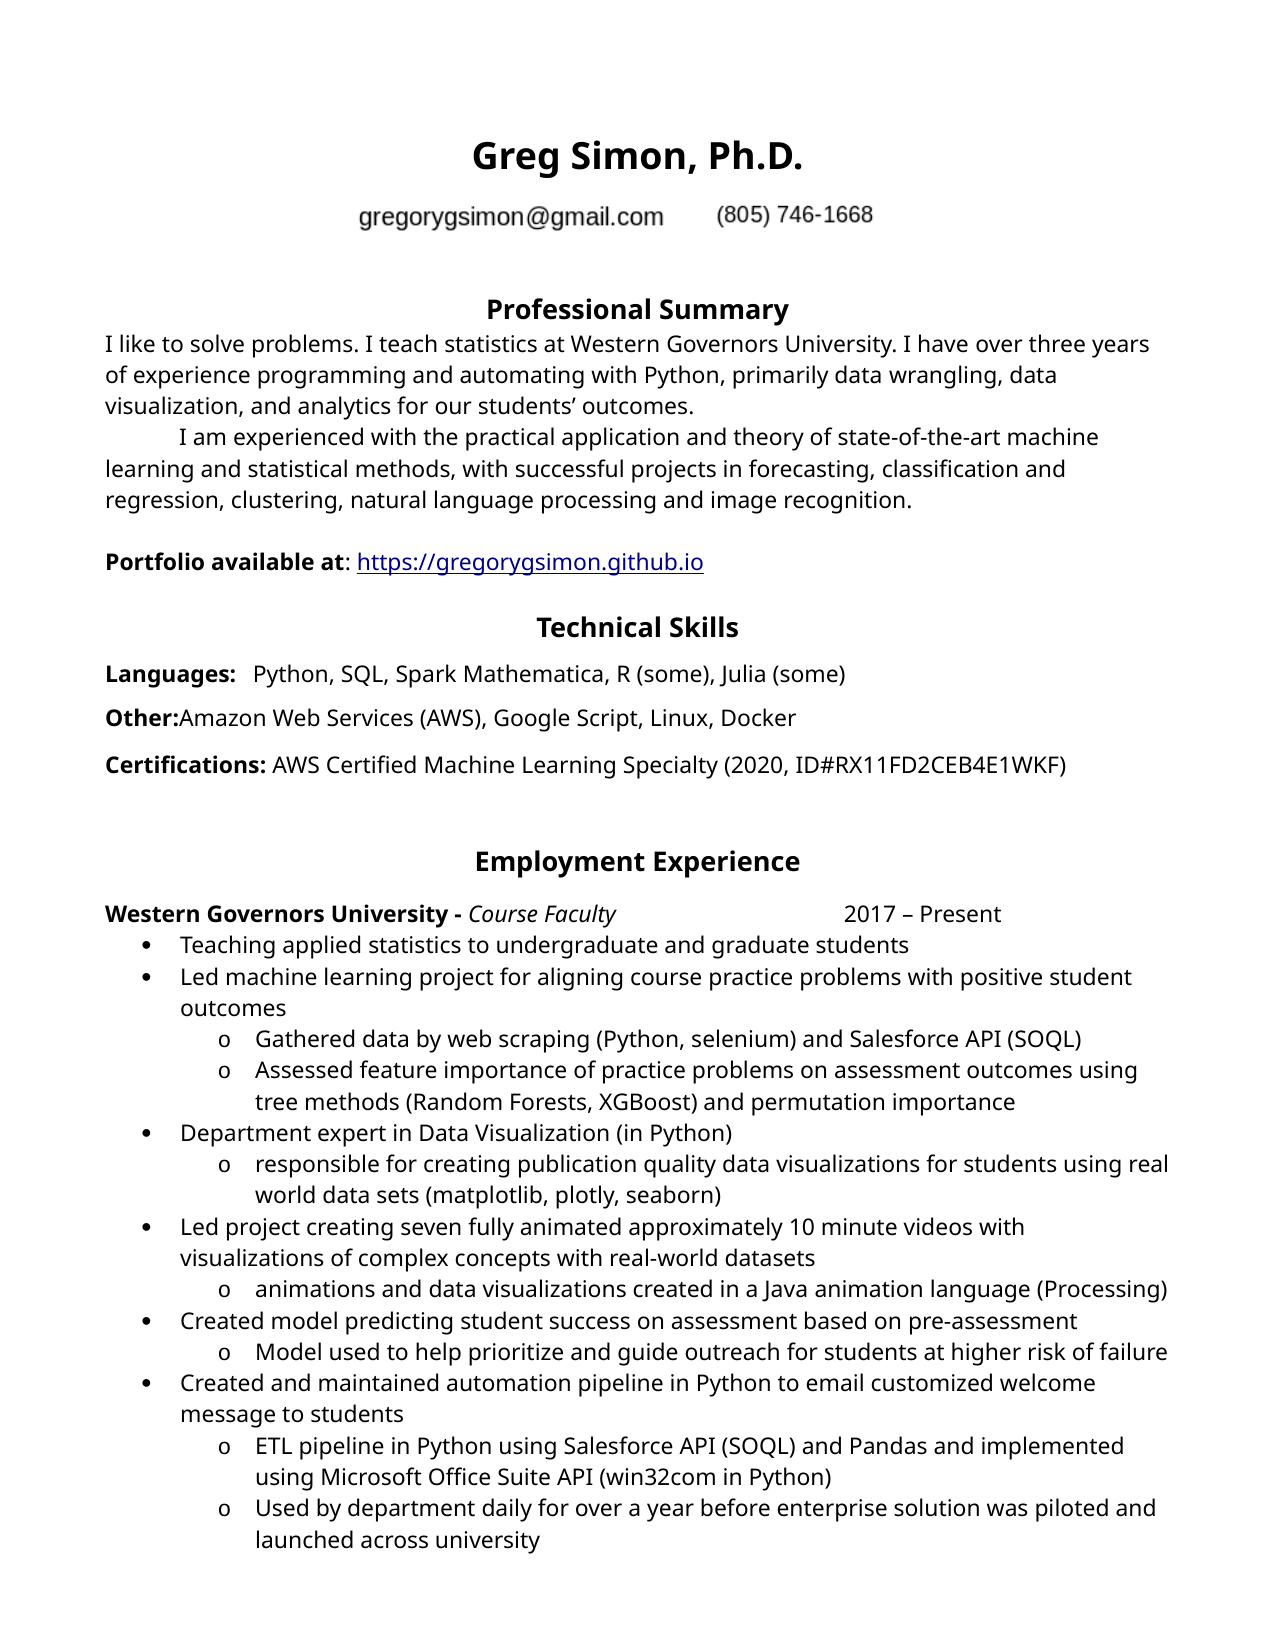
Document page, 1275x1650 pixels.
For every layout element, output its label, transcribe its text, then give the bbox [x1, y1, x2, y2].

list Created model predicting student success on assessment based on pre-assessment [142, 1304, 1170, 1336]
list ETL pipeline in Python using Salesforce API (SOQL) and Pandas and implemented using Microsoft Office Suite API (win32com in Python) [217, 1430, 1170, 1492]
text Professional Summary [105, 291, 1170, 328]
text Technical Skills [105, 609, 1170, 646]
list Created and maintained automation pipeline in Python to email customized welcome message to students [142, 1367, 1170, 1430]
list responsible for creating publication quality data visualizations for students using real world data sets (matplotlib, plotly, seaborn) [217, 1148, 1170, 1211]
picture [699, 187, 886, 244]
list Used by department daily for over a year before enterprise solution was piloted and launched across university [217, 1492, 1170, 1555]
list Led machine learning project for aligning course practice problems with positive student outcomes [142, 960, 1170, 1023]
text Languages: Python, SQL, Spark Mathematica, R (some), Julia (some) [105, 658, 1170, 689]
text I like to solve problems. I teach statistics at Western Governors University. I have over three years of experience programming and automating with Python, primarily data wrangling, data visualization, and analytics for our students’ outcomes. [105, 328, 1170, 421]
list Assessed feature importance of practice problems on assessment outcomes using tree methods (Random Forests, XGBoost) and permutation importance [217, 1054, 1170, 1117]
list Teaching applied statistics to undergraduate and graduate students [142, 929, 1170, 960]
list Model used to help prioritize and guide outreach for students at higher risk of failure [217, 1336, 1170, 1367]
text Certifications: AWS Certified Machine Learning Specialty (2020, ID#RX11FD2CEB4E1WKF) [105, 749, 1170, 780]
text I am experienced with the practical application and theory of state-of-the-art machine learning and statistical methods, with successful projects in forecasting, classification and regression, clustering, natural language processing and image recognition. [105, 421, 1170, 515]
list animations and data visualizations created in a Java animation language (Processing) [217, 1273, 1170, 1304]
list Department expert in Data Visualization (in Python) [142, 1117, 1170, 1148]
text Other: Amazon Web Services (AWS), Google Script, Linux, Docker [105, 702, 1170, 733]
text Western Governors University - Course Faculty 2017 – Present [105, 898, 1170, 929]
picture [331, 180, 691, 252]
list Led project creating seven fully animated approximately 10 minute videos with visualizations of complex concepts with real-world datasets [142, 1211, 1170, 1273]
text Employment Experience [105, 843, 1170, 879]
list Gathered data by web scraping (Python, selenium) and Salesforce API (SOQL) [217, 1023, 1170, 1054]
text Portfolio available at: https://gregorygsimon.github.io [105, 546, 1170, 578]
